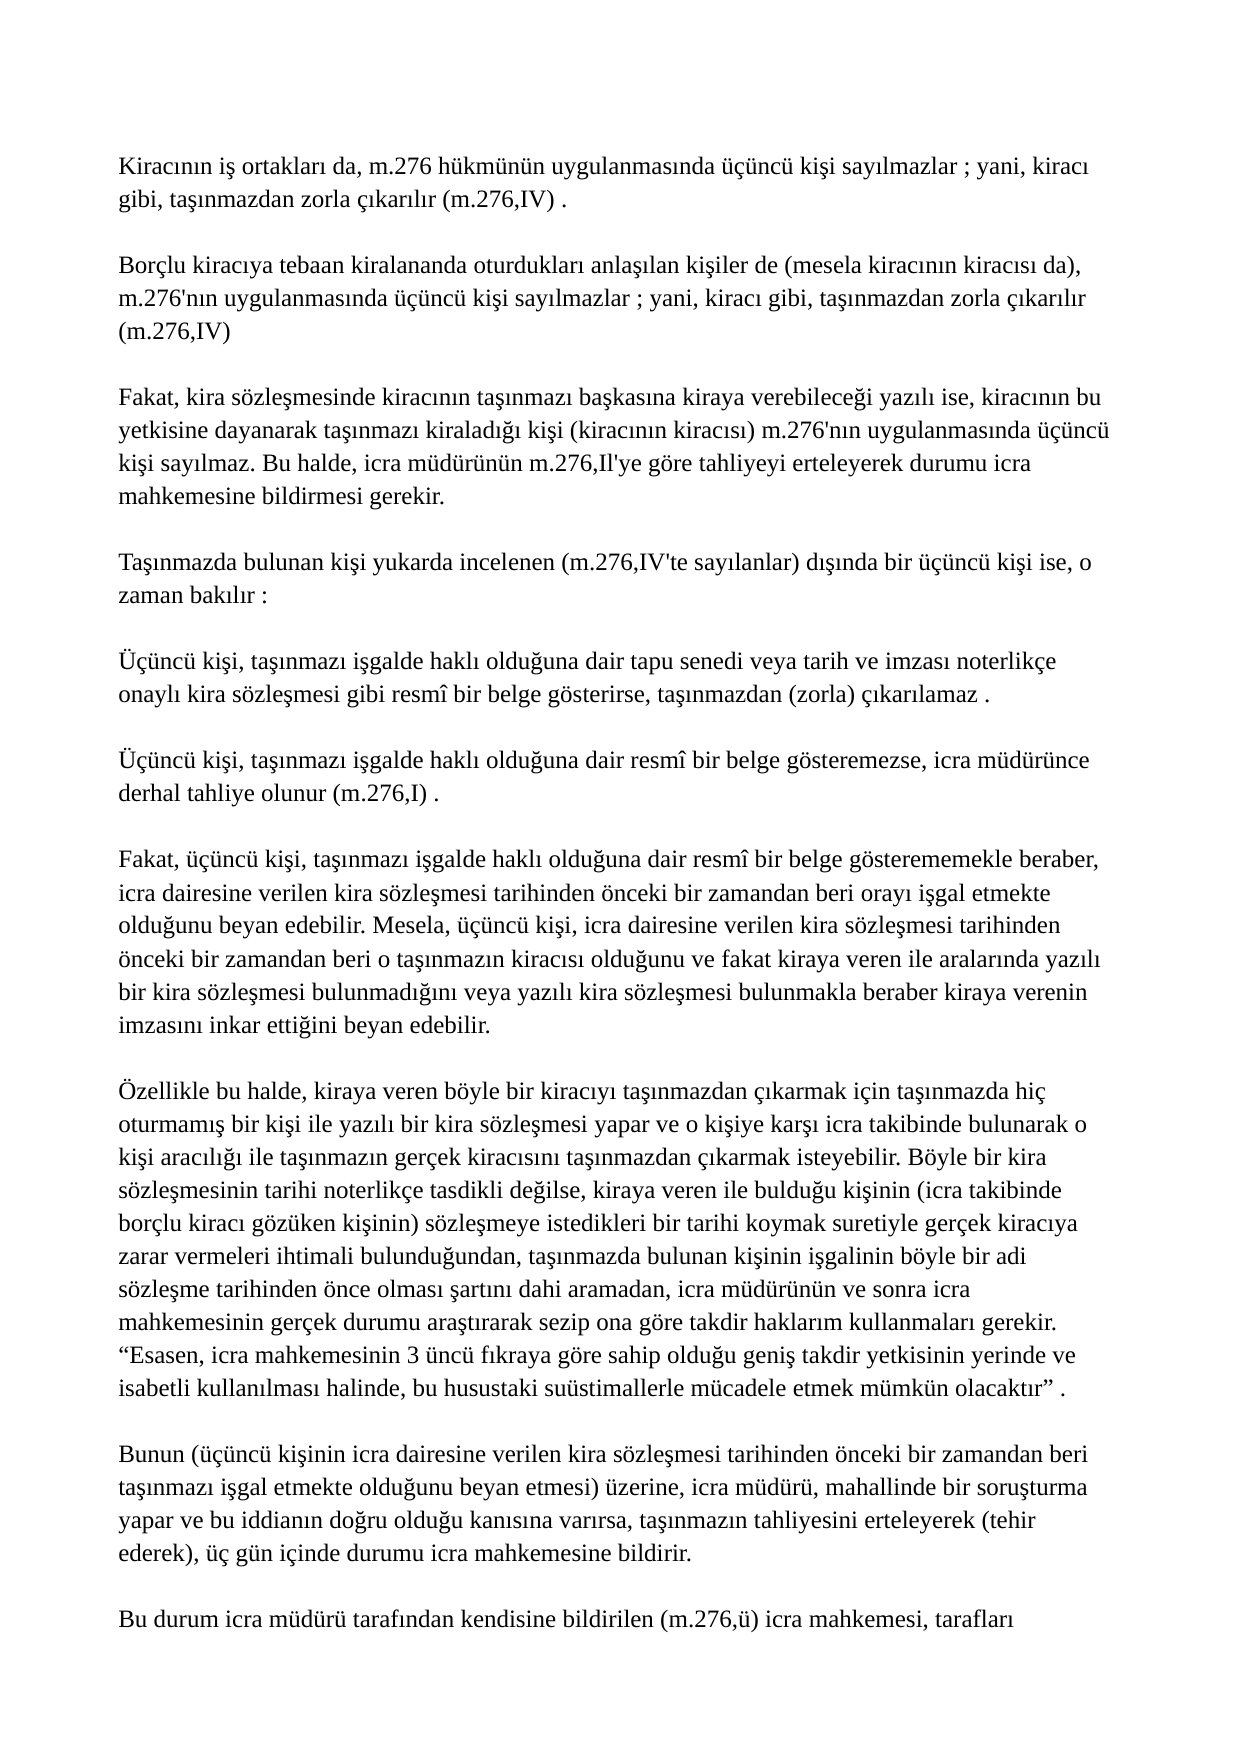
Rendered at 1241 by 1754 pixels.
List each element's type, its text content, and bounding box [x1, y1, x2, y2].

text Kiracının iş ortakları da, m.276 hükmünün uygulanmasında üçüncü kişi sayılmazlar ; yani, kiracı gibi, taşınmazdan zorla çıkarılır (m.276,IV) . Borçlu kiracıya tebaan kiralananda oturdukları anlaşılan kişiler de (mesela kiracının kiracısı da), m.276'nın uygulanmasında üçüncü kişi sayılmazlar ; yani, kiracı gibi, taşınmazdan zorla çıkarılır (m.276,IV) Fakat, kira sözleşmesinde kiracının taşınmazı başkasına kiraya verebileceği yazılı ise, kiracının bu yetkisine dayanarak taşınmazı kiraladığı kişi (kiracının kiracısı) m.276'nın uygulanmasında üçüncü kişi sayılmaz. Bu halde, icra müdürünün m.276,Il'ye göre tahliyeyi erteleyerek durumu icra mahkemesine bildirmesi gerekir. Taşınmazda bulunan kişi yukarda incelenen (m.276,IV'te sayılanlar) dışında bir üçüncü kişi ise, o zaman bakılır : Üçüncü kişi, taşınmazı işgalde haklı olduğuna dair tapu senedi veya tarih ve imzası noterlikçe onaylı kira sözleşmesi gibi resmî bir belge gösterirse, taşınmazdan (zorla) çıkarılamaz . Üçüncü kişi, taşınmazı işgalde haklı olduğuna dair resmî bir belge gösteremezse, icra müdürünce derhal tahliye olunur (m.276,I) . Fakat, üçüncü kişi, taşınmazı işgalde haklı olduğuna dair resmî bir belge gösterememekle beraber, icra dairesine verilen kira sözleşmesi tarihinden önceki bir zamandan beri orayı işgal etmekte olduğunu beyan edebilir. Mesela, üçüncü kişi, icra dairesine verilen kira sözleşmesi tarihinden önceki bir zamandan beri o taşınmazın kiracısı olduğunu ve fakat kiraya veren ile aralarında yazılı bir kira sözleşmesi bulunmadığını veya yazılı kira sözleşmesi bulunmakla beraber kiraya verenin imzasını inkar ettiğini beyan edebilir. Özellikle bu halde, kiraya veren böyle bir kiracıyı taşınmazdan çıkarmak için taşınmazda hiç oturmamış bir kişi ile yazılı bir kira sözleşmesi yapar ve o kişiye karşı icra takibinde bulunarak o kişi aracılığı ile taşınmazın gerçek kiracısını taşınmazdan çıkarmak isteyebilir. Böyle bir kira sözleşmesinin tarihi noterlikçe tasdikli değilse, kiraya veren ile bulduğu kişinin (icra takibinde borçlu kiracı gözüken kişinin) sözleşmeye istedikleri bir tarihi koymak suretiyle gerçek kiracıya zarar vermeleri ihtimali bulunduğundan, taşınmazda bulunan kişinin işgalinin böyle bir adi sözleşme tarihinden önce olması şartını dahi aramadan, icra müdürünün ve sonra icra mahkemesinin gerçek durumu araştırarak sezip ona göre takdir haklarım kullanmaları gerekir. “Esasen, icra mahkemesinin 3 üncü fıkraya göre sahip olduğu geniş takdir yetkisinin yerinde ve isabetli kullanılması halinde, bu husustaki suüstimallerle mücadele etmek mümkün olacaktır” . Bunun (üçüncü kişinin icra dairesine verilen kira sözleşmesi tarihinden önceki bir zamandan beri taşınmazı işgal etmekte olduğunu beyan etmesi) üzerine, icra müdürü, mahallinde bir soruşturma yapar ve bu iddianın doğru olduğu kanısına varırsa, taşınmazın tahliyesini erteleyerek (tehir ederek), üç gün içinde durumu icra mahkemesine bildirir. Bu durum icra müdürü tarafından kendisine bildirilen (m.276,ü) icra mahkemesi, tarafları [118, 118, 1122, 1633]
